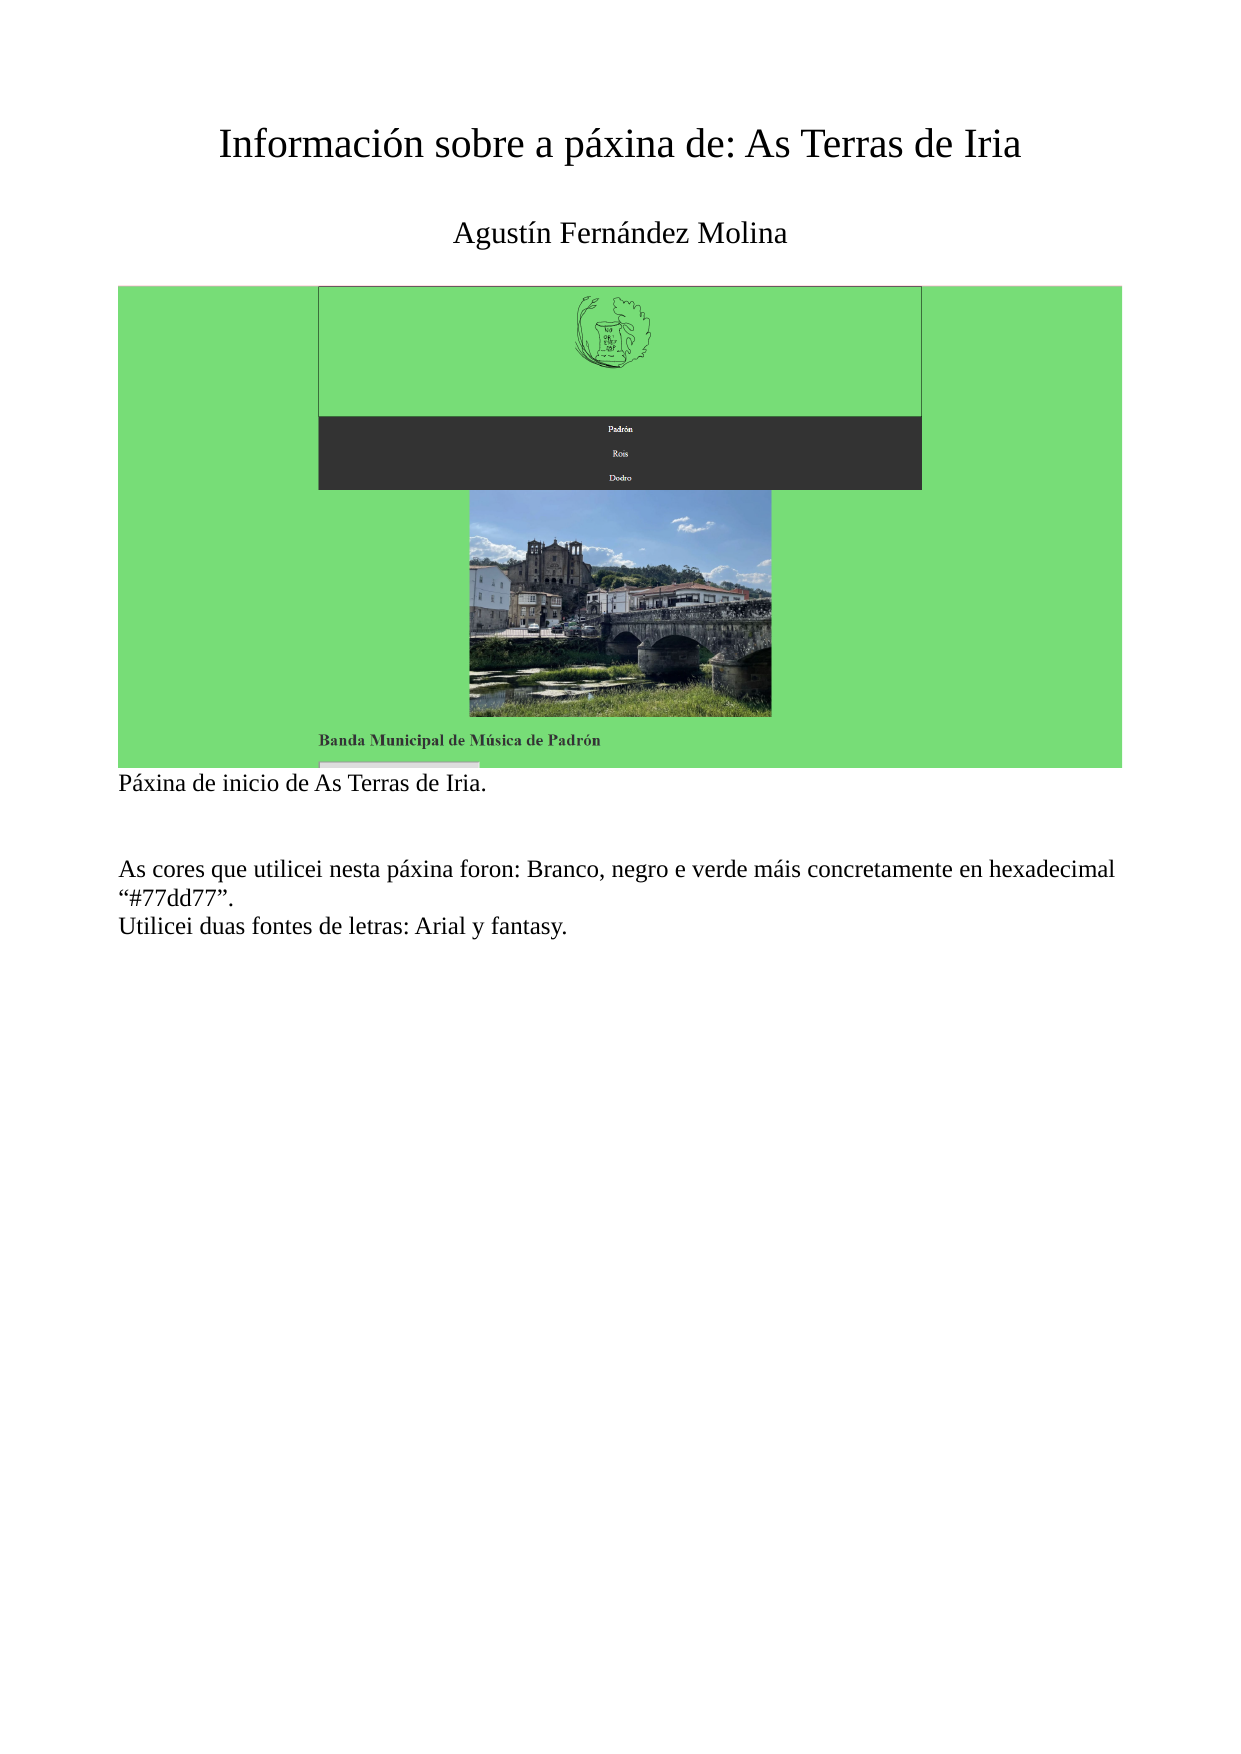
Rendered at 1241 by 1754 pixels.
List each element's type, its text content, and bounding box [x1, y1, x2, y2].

text As cores que utilicei nesta páxina foron: Branco, negro e verde máis concretamente en hexadecimal “#77dd77”. [118, 854, 1122, 911]
text Utilicei duas fontes de letras: Arial y fantasy. [118, 911, 1122, 940]
text Información sobre a páxina de: As Terras de Iria [118, 118, 1122, 166]
text Páxina de inicio de As Terras de Iria. [118, 768, 1122, 796]
picture [118, 285, 1123, 768]
text Agustín Fernández Molina [118, 214, 1122, 250]
